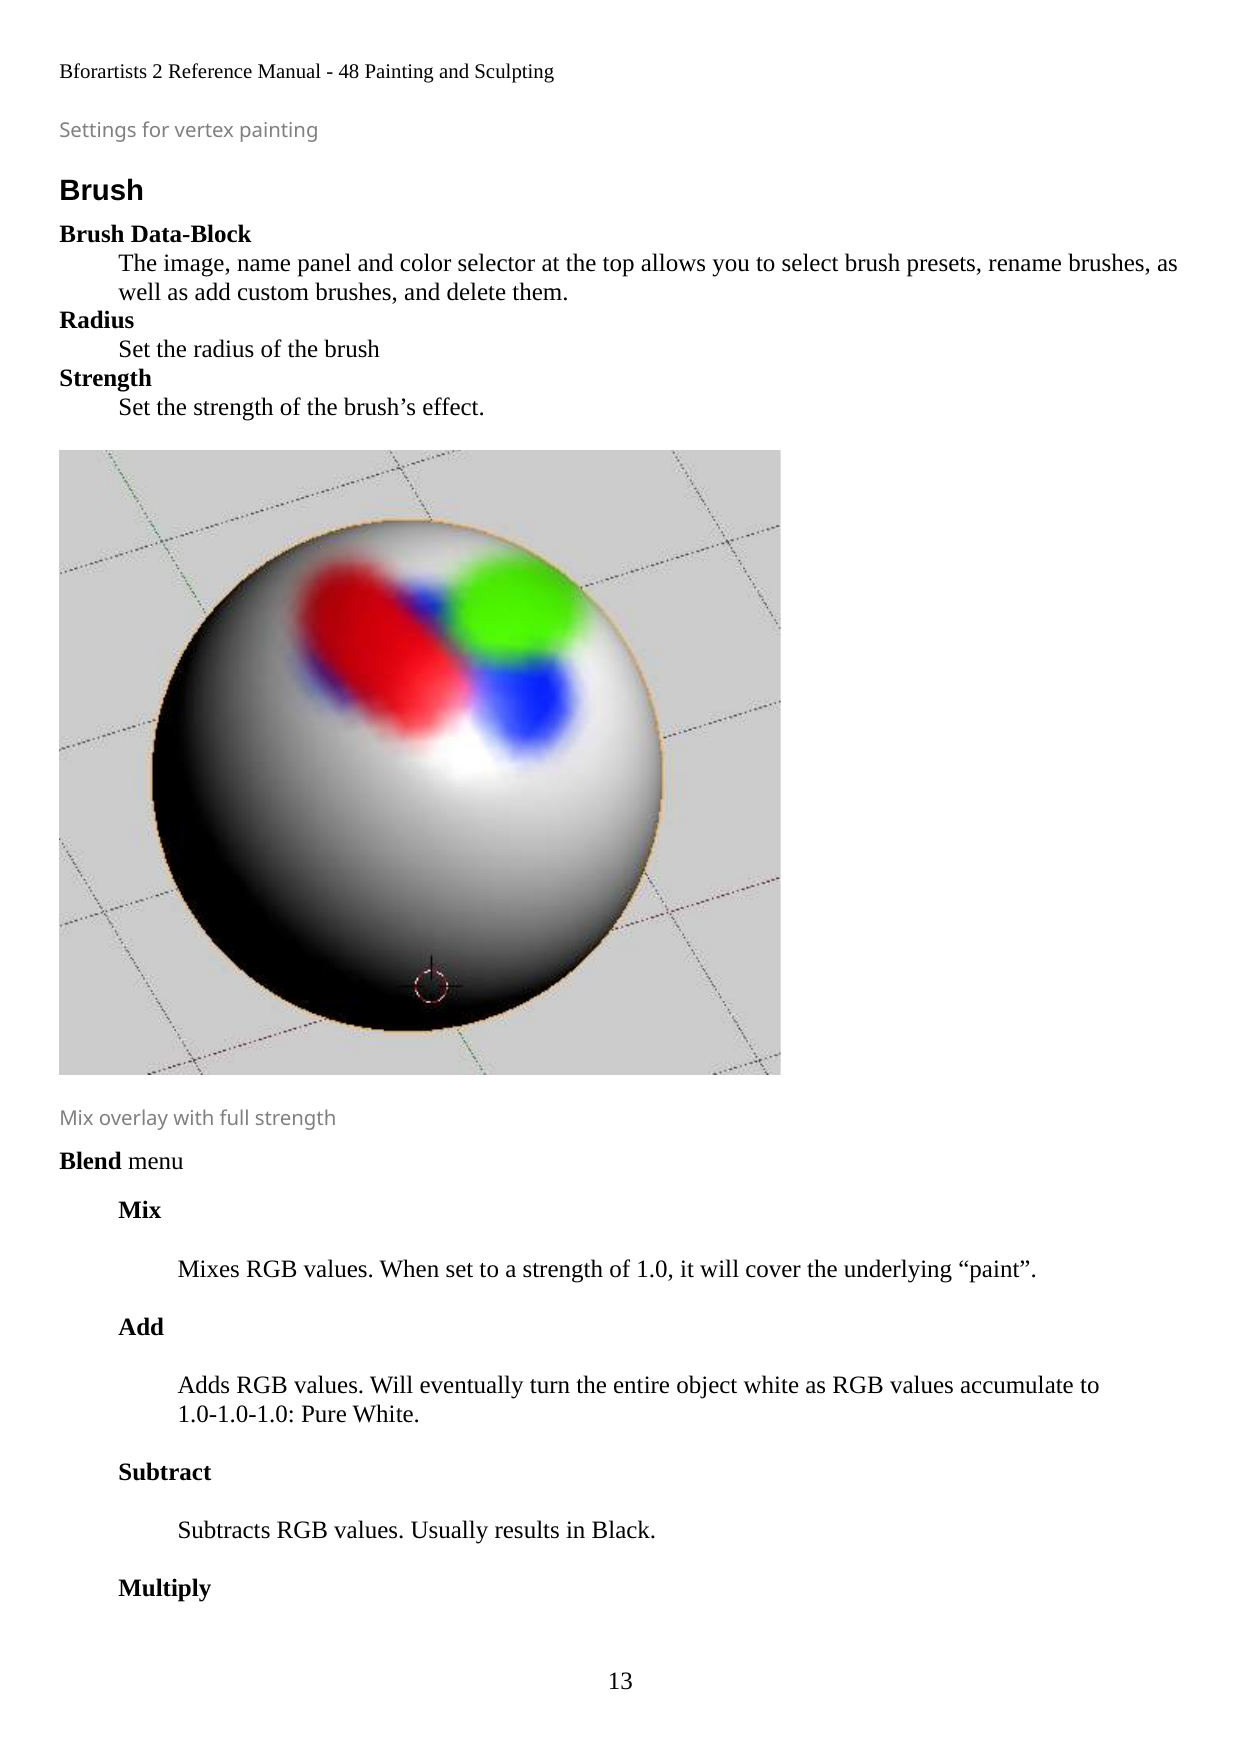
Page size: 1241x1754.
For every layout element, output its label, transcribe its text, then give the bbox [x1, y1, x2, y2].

picture [59, 450, 781, 1075]
text Blend menu [59, 1146, 1181, 1175]
list Set the radius of the brush [118, 334, 1181, 363]
list Mixes RGB values. When set to a strength of 1.0, it will cover the underlying “paint”. [177, 1254, 1122, 1282]
text Mix overlay with full strength [59, 1101, 1181, 1132]
subtitle Mix [118, 1195, 1122, 1224]
list Set the strength of the brush’s effect. [118, 392, 1181, 421]
subtitle Brush [59, 173, 1181, 207]
subtitle Multiply [118, 1573, 1122, 1602]
list Subtracts RGB values. Usually results in Black. [177, 1515, 1122, 1544]
subtitle Radius [59, 306, 1181, 334]
subtitle Strength [59, 363, 1181, 392]
list The image, name panel and color selector at the top allows you to select brush presets, rename brushes, as well as add custom brushes, and delete them. [118, 248, 1181, 306]
subtitle Subtract [118, 1457, 1122, 1486]
subtitle Brush Data-Block [59, 219, 1181, 248]
list Adds RGB values. Will eventually turn the entire object white as RGB values accumulate to 1.0-1.0-1.0: Pure White. [177, 1370, 1122, 1428]
subtitle Add [118, 1312, 1122, 1341]
text Settings for vertex painting [59, 113, 1181, 144]
